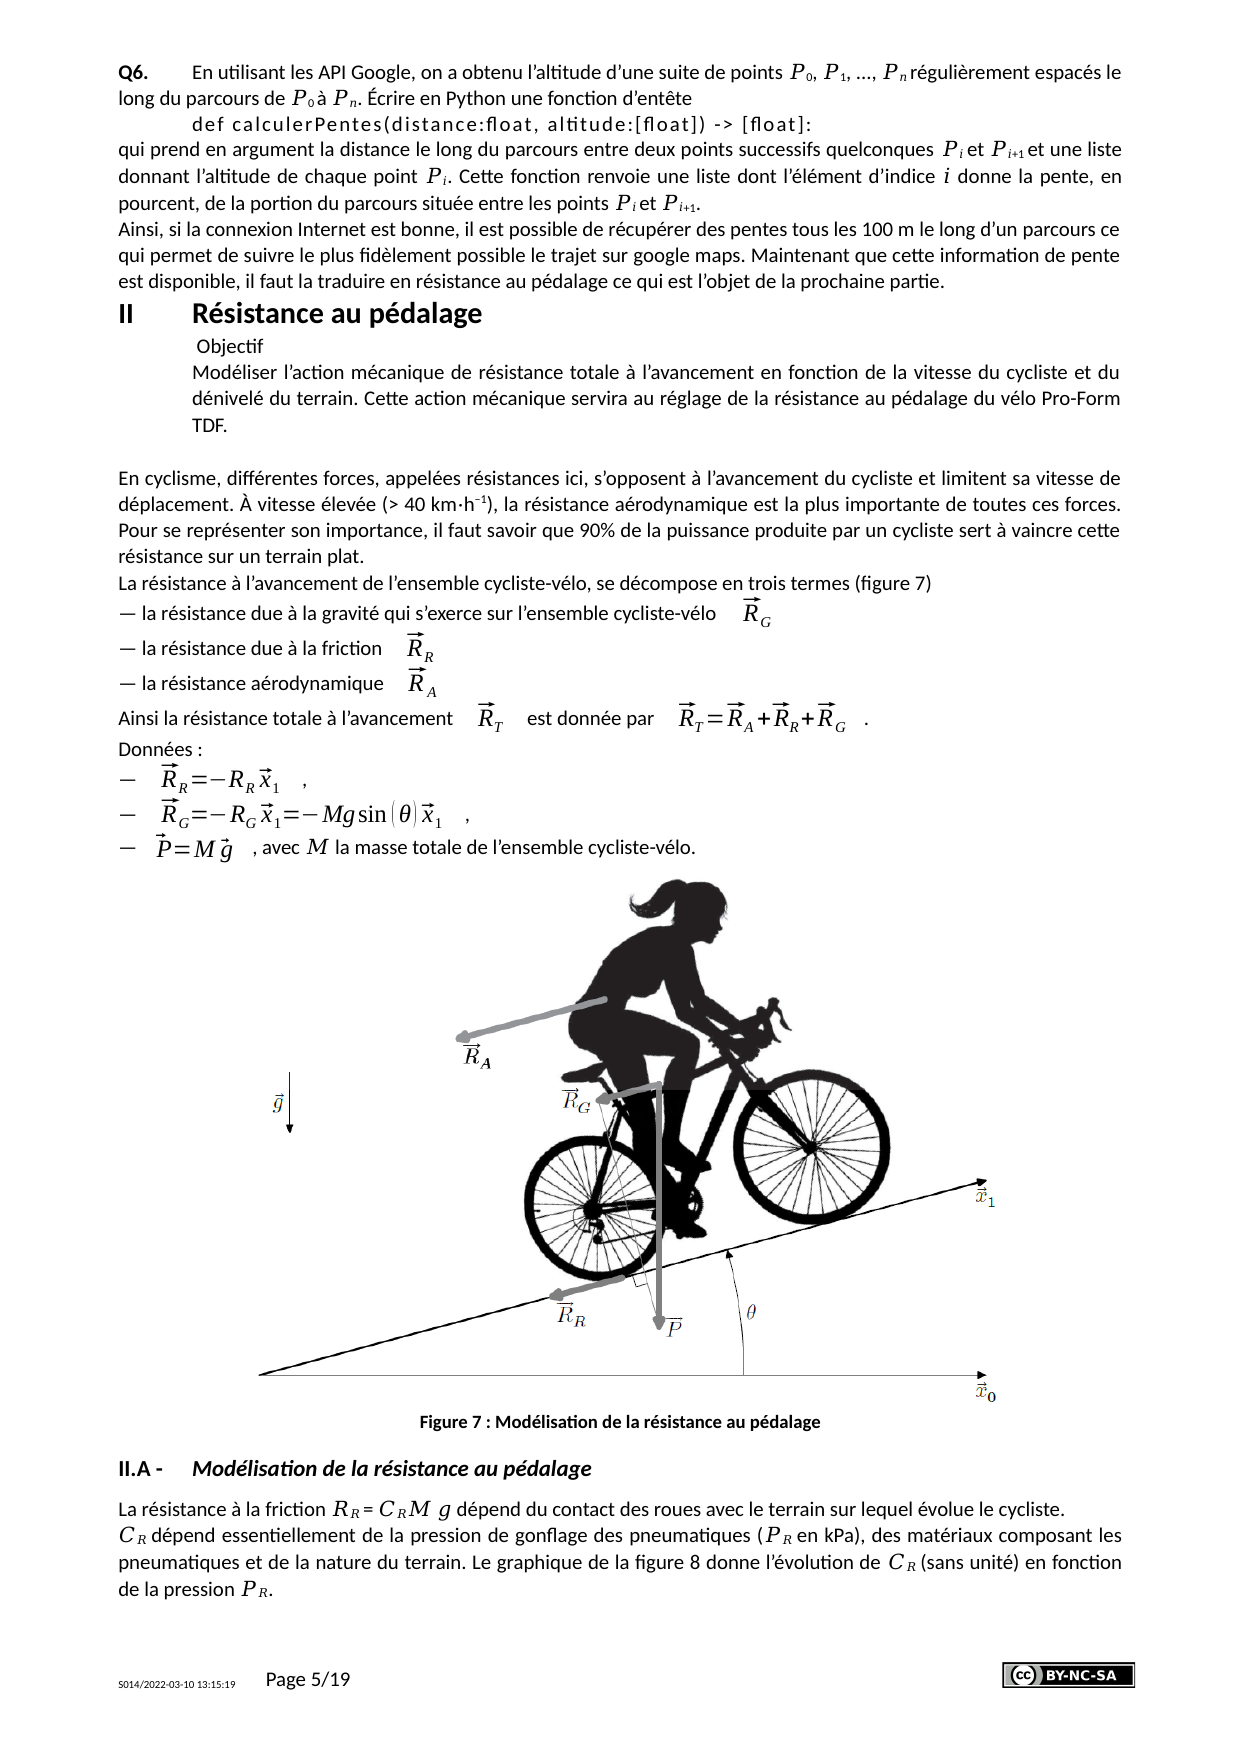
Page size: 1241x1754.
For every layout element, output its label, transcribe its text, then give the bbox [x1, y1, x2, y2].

text — la résistance aérodynamique [118, 666, 1122, 700]
subtitle Modélisation de la résistance au pédalage [118, 1454, 1122, 1482]
text — , [118, 762, 1122, 796]
subtitle En utilisant les API Google, on a obtenu l’altitude d’une suite de points 𝑃0, 𝑃1, ..., 𝑃𝑛 régulièrement espacés le long du parcours de 𝑃0 à 𝑃𝑛. Écrire en Python une fonction d’entête [118, 59, 1122, 111]
text Ainsi, si la connexion Internet est bonne, il est possible de récupérer des pentes tous les 100 m le long d’un parcours ce qui permet de suivre le plus fidèlement possible le trajet sur google maps. Maintenant que cette information de pente est disponible, il faut la traduire en résistance au pédalage ce qui est l’objet de la prochaine partie. [118, 216, 1122, 293]
text La résistance à la friction 𝑅𝑅 = 𝐶𝑅𝑀 𝑔 dépend du contact des roues avec le terrain sur lequel évolue le cycliste. [118, 1496, 1122, 1521]
text 𝐶𝑅 dépend essentiellement de la pression de gonflage des pneumatiques (𝑃𝑅 en kPa), des matériaux composant les pneumatiques et de la nature du terrain. Le graphique de la figure 8 donne l’évolution de 𝐶𝑅 (sans unité) en fonction de la pression 𝑃𝑅. [118, 1522, 1122, 1601]
text Modéliser l’action mécanique de résistance totale à l’avancement en fonction de la vitesse du cycliste et du dénivelé du terrain. Cette action mécanique servira au réglage de la résistance au pédalage du vélo Pro-Form TDF. [192, 359, 1122, 437]
picture [238, 863, 1006, 1410]
text Figure 7 : Modélisation de la résistance au pédalage [118, 1410, 1122, 1433]
picture [1002, 1662, 1136, 1688]
subtitle Résistance au pédalage [118, 294, 1122, 331]
text En cyclisme, différentes forces, appelées résistances ici, s’opposent à l’avancement du cycliste et limitent sa vitesse de déplacement. À vitesse élevée (> 40 km⋅h–1), la résistance aérodynamique est la plus importante de toutes ces forces. Pour se représenter son importance, il faut savoir que 90% de la puissance produite par un cycliste sert à vaincre cette résistance sur un terrain plat. [118, 465, 1122, 569]
subtitle def calculerPentes(distance:float, altitude:[float]) -> [float]: [118, 111, 1122, 136]
text — , [118, 797, 1122, 831]
text qui prend en argument la distance le long du parcours entre deux points successifs quelconques 𝑃𝑖 et 𝑃𝑖+1 et une liste donnant l’altitude de chaque point 𝑃𝑖. Cette fonction renvoie une liste dont l’élément d’indice 𝑖 donne la pente, en pourcent, de la portion du parcours située entre les points 𝑃𝑖 et 𝑃𝑖+1. [118, 136, 1122, 215]
text — la résistance due à la gravité qui s’exerce sur l’ensemble cycliste-vélo [118, 596, 1122, 630]
text La résistance à l’avancement de l’ensemble cycliste-vélo, se décompose en trois termes (figure 7) [118, 570, 1122, 595]
text Ainsi la résistance totale à l’avancement est donnée par . [118, 701, 1122, 735]
text Objectif [192, 333, 1122, 359]
text —, avec 𝑀 la masse totale de l’ensemble cycliste-vélo. [118, 832, 1122, 863]
text — la résistance due à la friction [118, 631, 1122, 665]
text Données : [118, 736, 1122, 761]
